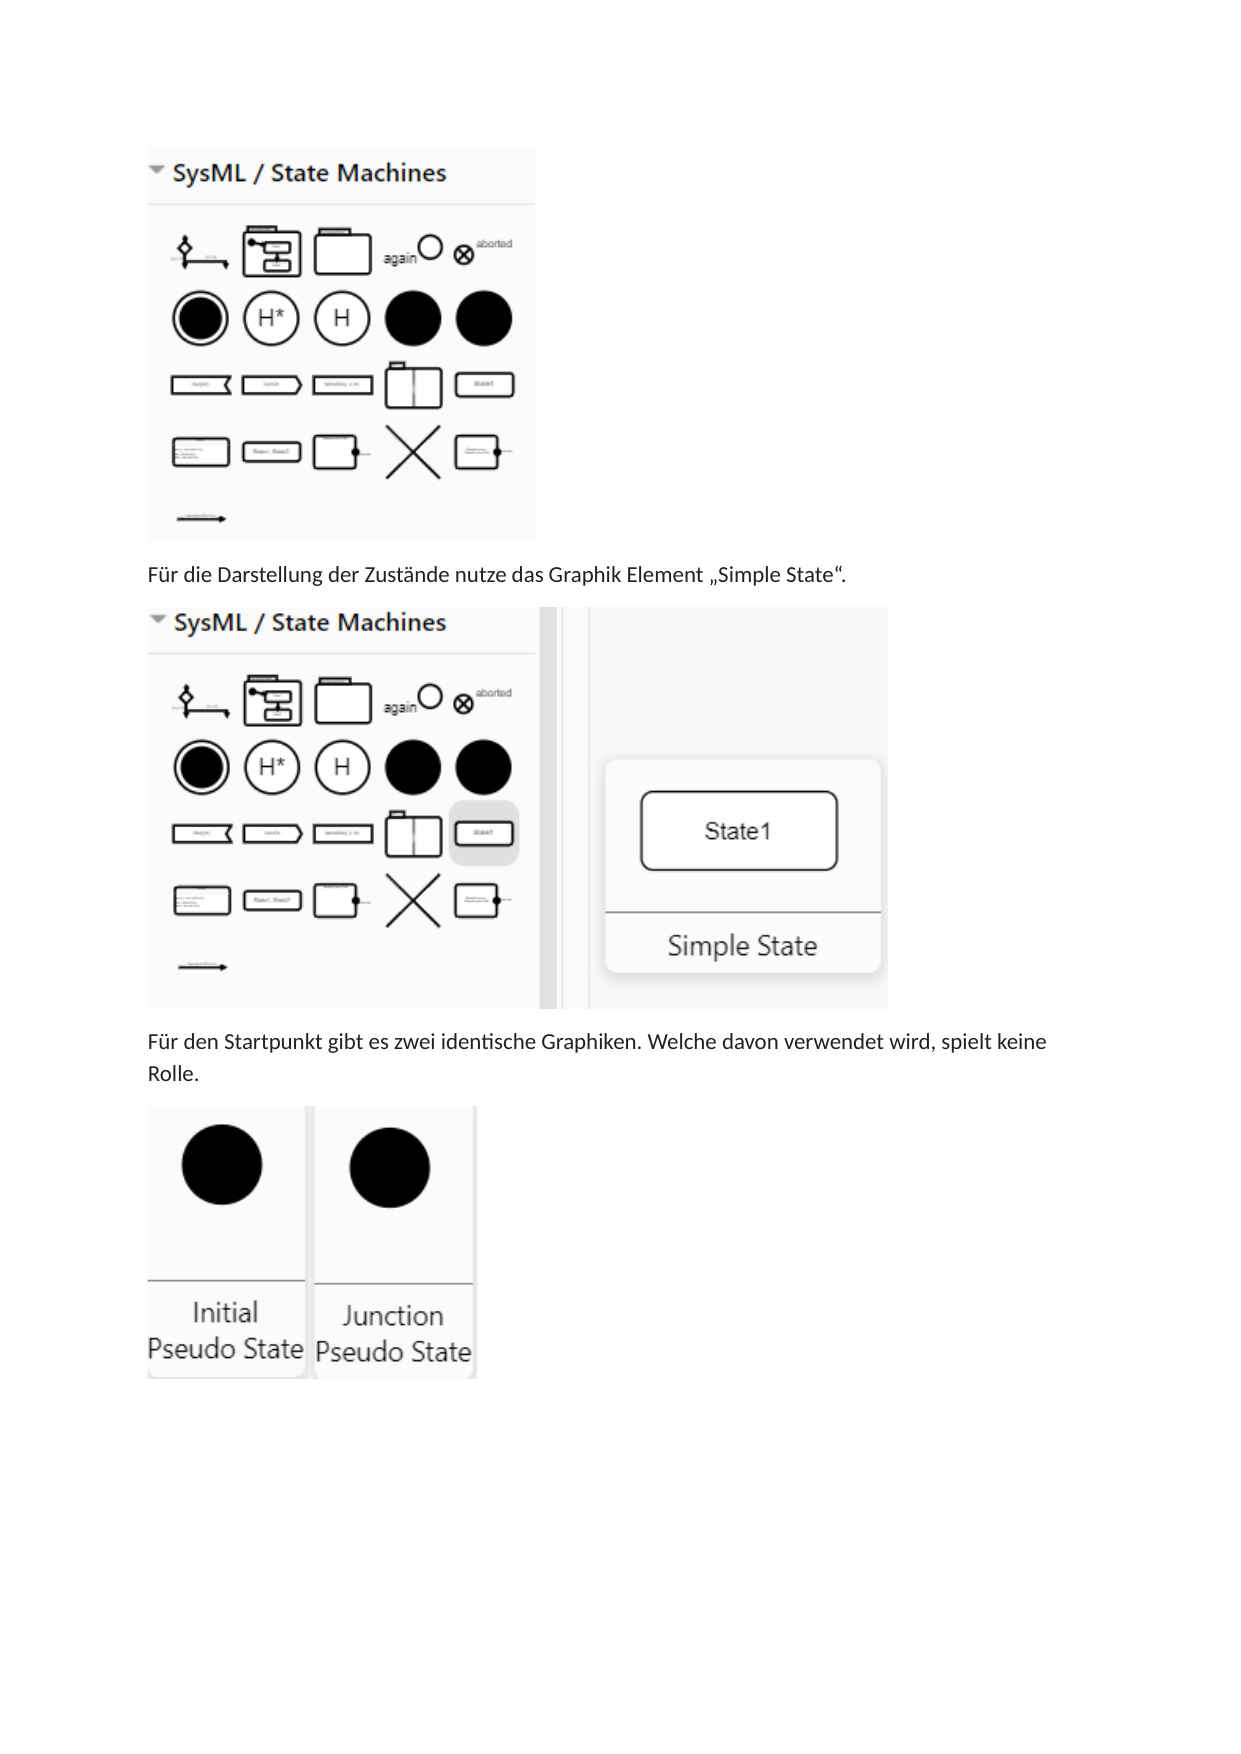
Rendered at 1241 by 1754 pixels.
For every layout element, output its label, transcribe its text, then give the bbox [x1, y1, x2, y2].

text Für den Startpunkt gibt es zwei identische Graphiken. Welche davon verwendet wird, spielt keine Rolle. [148, 1027, 1093, 1088]
text Für die Darstellung der Zustände nutze das Graphik Element „Simple State“. [148, 560, 1093, 588]
